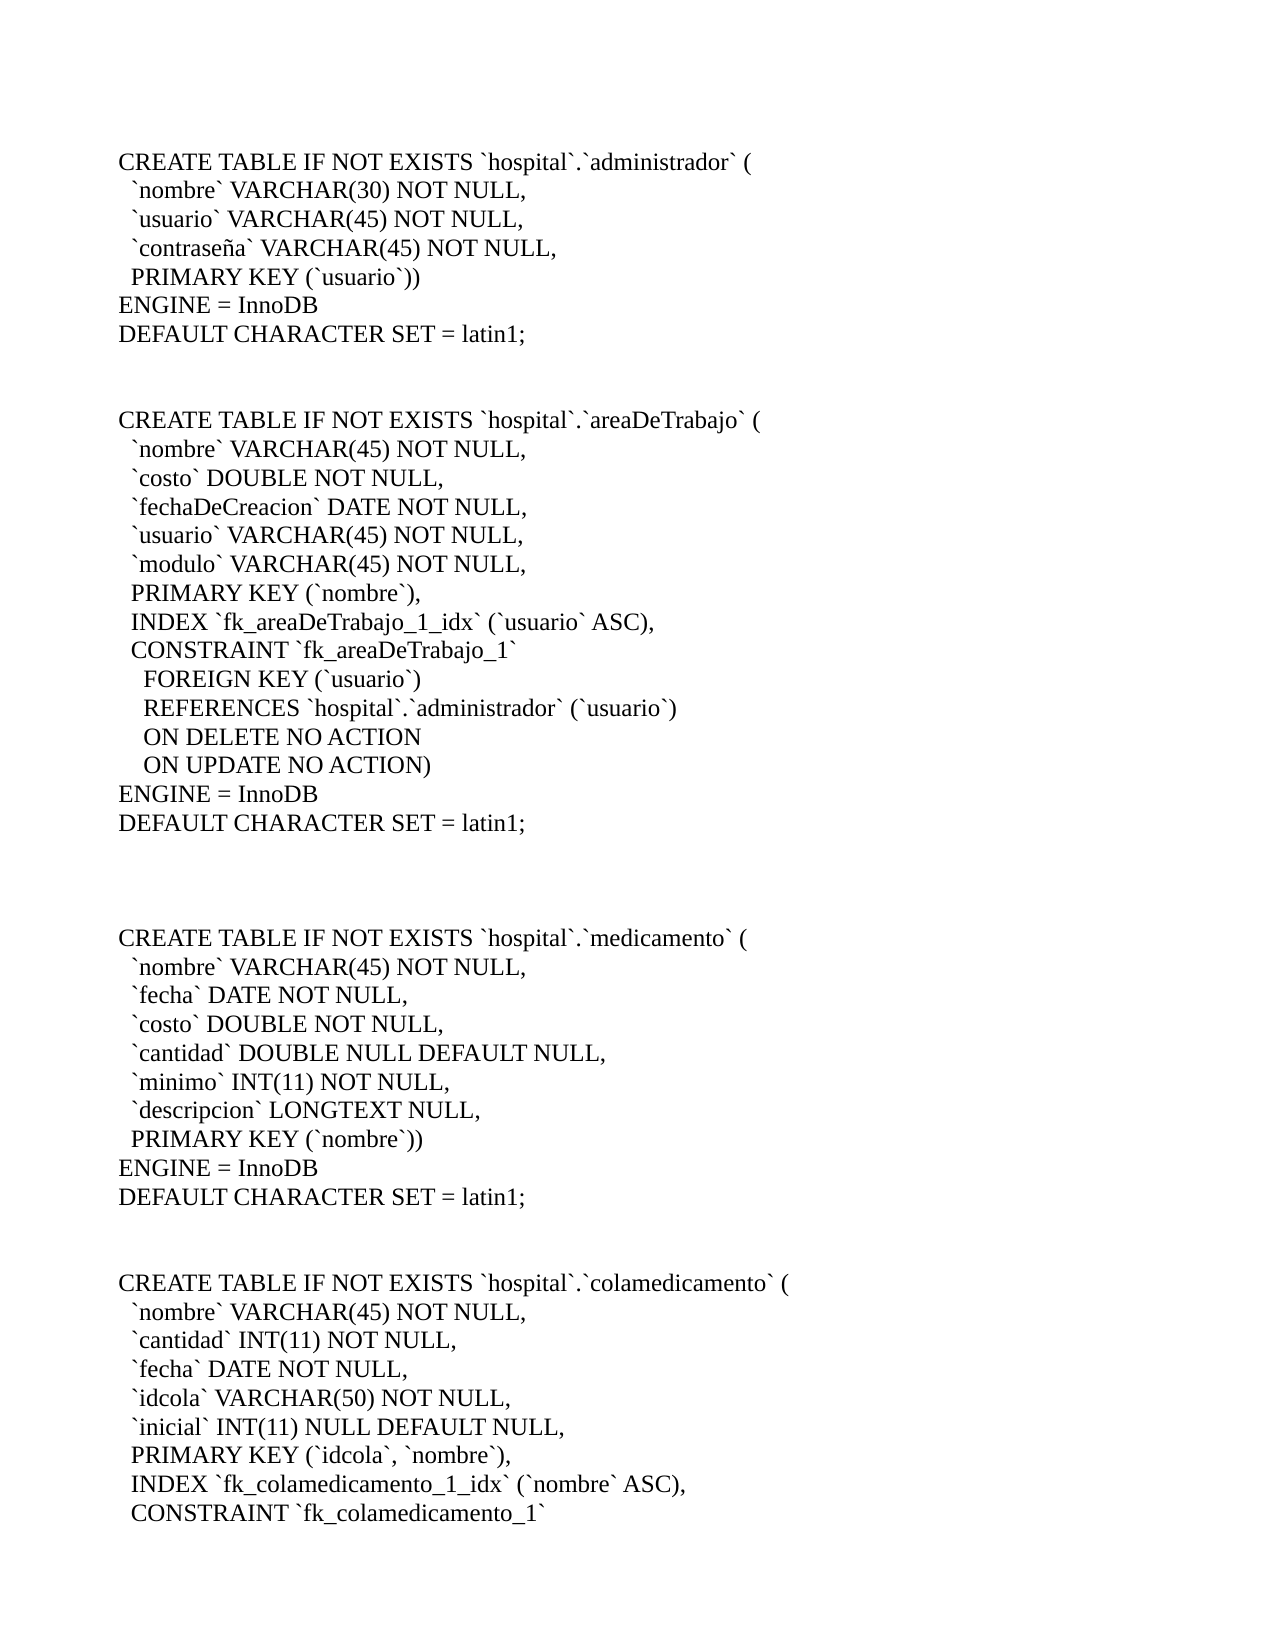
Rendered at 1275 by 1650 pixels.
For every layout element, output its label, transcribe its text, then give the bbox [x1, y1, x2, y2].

text INDEX `fk_areaDeTrabajo_1_idx` (`usuario` ASC), [118, 607, 1157, 636]
text `modulo` VARCHAR(45) NOT NULL, [118, 549, 1157, 578]
text `contraseña` VARCHAR(45) NOT NULL, [118, 233, 1157, 262]
text `idcola` VARCHAR(50) NOT NULL, [118, 1383, 1157, 1412]
text CREATE TABLE IF NOT EXISTS `hospital`.`colamedicamento` ( [118, 1268, 1157, 1297]
text PRIMARY KEY (`usuario`)) [118, 262, 1157, 291]
text CREATE TABLE IF NOT EXISTS `hospital`.`administrador` ( [118, 147, 1157, 176]
text PRIMARY KEY (`nombre`)) [118, 1124, 1157, 1153]
text ENGINE = InnoDB [118, 779, 1157, 808]
text `usuario` VARCHAR(45) NOT NULL, [118, 204, 1157, 233]
text FOREIGN KEY (`usuario`) [118, 664, 1157, 693]
text DEFAULT CHARACTER SET = latin1; [118, 319, 1157, 348]
text `descripcion` LONGTEXT NULL, [118, 1096, 1157, 1124]
text ENGINE = InnoDB [118, 1153, 1157, 1182]
text `inicial` INT(11) NULL DEFAULT NULL, [118, 1412, 1157, 1441]
text ENGINE = InnoDB [118, 291, 1157, 319]
text `cantidad` INT(11) NOT NULL, [118, 1326, 1157, 1354]
text ON UPDATE NO ACTION) [118, 751, 1157, 779]
text `cantidad` DOUBLE NULL DEFAULT NULL, [118, 1038, 1157, 1067]
text PRIMARY KEY (`nombre`), [118, 578, 1157, 607]
text `usuario` VARCHAR(45) NOT NULL, [118, 521, 1157, 549]
text INDEX `fk_colamedicamento_1_idx` (`nombre` ASC), [118, 1469, 1157, 1498]
text DEFAULT CHARACTER SET = latin1; [118, 1182, 1157, 1211]
text CREATE TABLE IF NOT EXISTS `hospital`.`areaDeTrabajo` ( [118, 406, 1157, 434]
text REFERENCES `hospital`.`administrador` (`usuario`) [118, 693, 1157, 722]
text `nombre` VARCHAR(30) NOT NULL, [118, 176, 1157, 204]
text CREATE TABLE IF NOT EXISTS `hospital`.`medicamento` ( [118, 923, 1157, 952]
text CONSTRAINT `fk_colamedicamento_1` [118, 1498, 1157, 1527]
text `costo` DOUBLE NOT NULL, [118, 1009, 1157, 1038]
text ON DELETE NO ACTION [118, 722, 1157, 751]
text CONSTRAINT `fk_areaDeTrabajo_1` [118, 636, 1157, 664]
text `nombre` VARCHAR(45) NOT NULL, [118, 434, 1157, 463]
text `fecha` DATE NOT NULL, [118, 1354, 1157, 1383]
text `fechaDeCreacion` DATE NOT NULL, [118, 492, 1157, 521]
text `costo` DOUBLE NOT NULL, [118, 463, 1157, 492]
text PRIMARY KEY (`idcola`, `nombre`), [118, 1441, 1157, 1469]
text DEFAULT CHARACTER SET = latin1; [118, 808, 1157, 837]
text `minimo` INT(11) NOT NULL, [118, 1067, 1157, 1096]
text `nombre` VARCHAR(45) NOT NULL, [118, 1297, 1157, 1326]
text `nombre` VARCHAR(45) NOT NULL, [118, 952, 1157, 981]
text `fecha` DATE NOT NULL, [118, 981, 1157, 1009]
